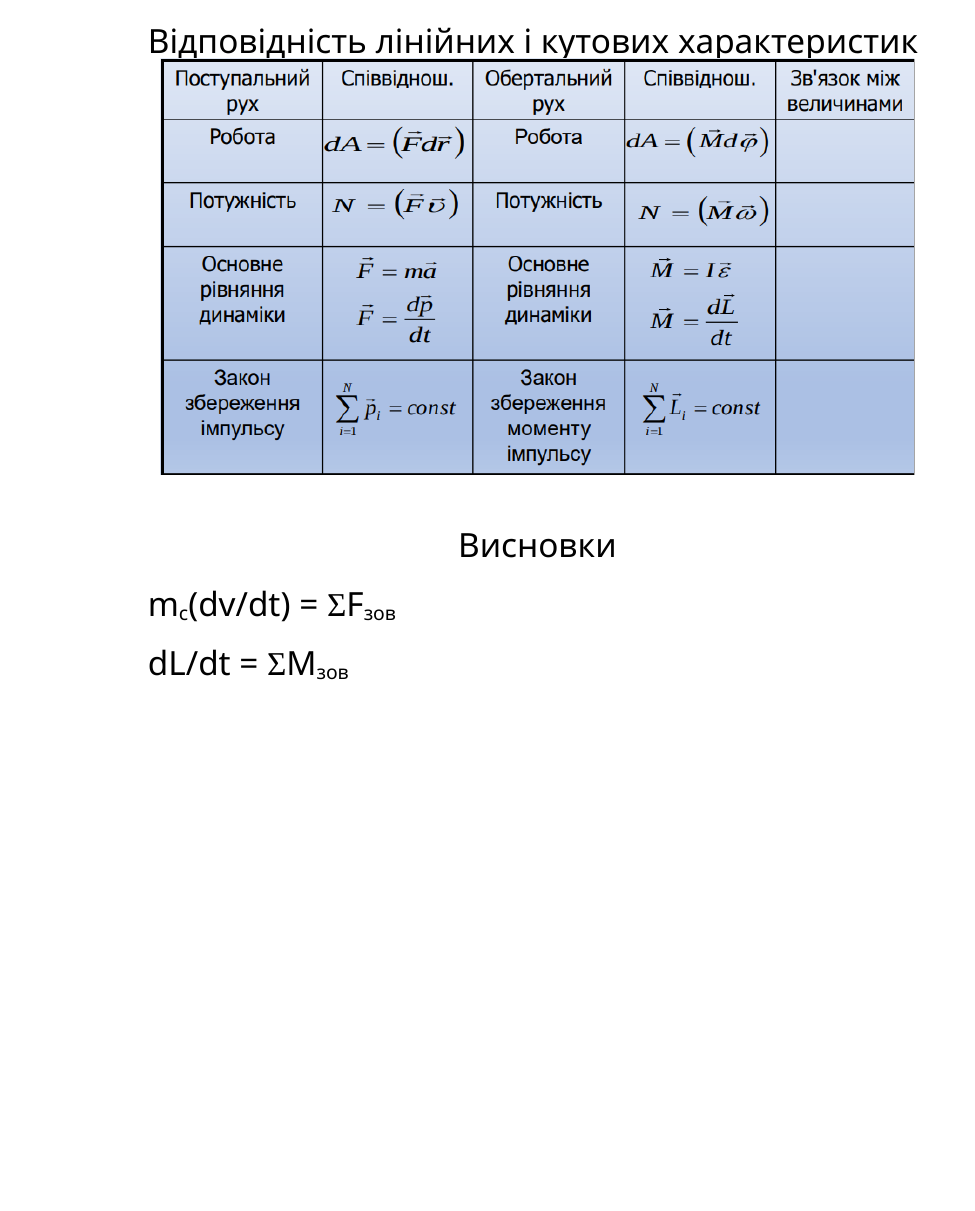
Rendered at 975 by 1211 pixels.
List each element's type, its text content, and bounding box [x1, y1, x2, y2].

picture [160, 58, 915, 475]
text Висновки [148, 533, 927, 563]
text mc(dv/dt) = ΣFзов [148, 592, 927, 622]
text Відповідність лінійних і кутових характеристик [148, 29, 927, 59]
text dL/dt = ΣMзов [148, 651, 927, 681]
